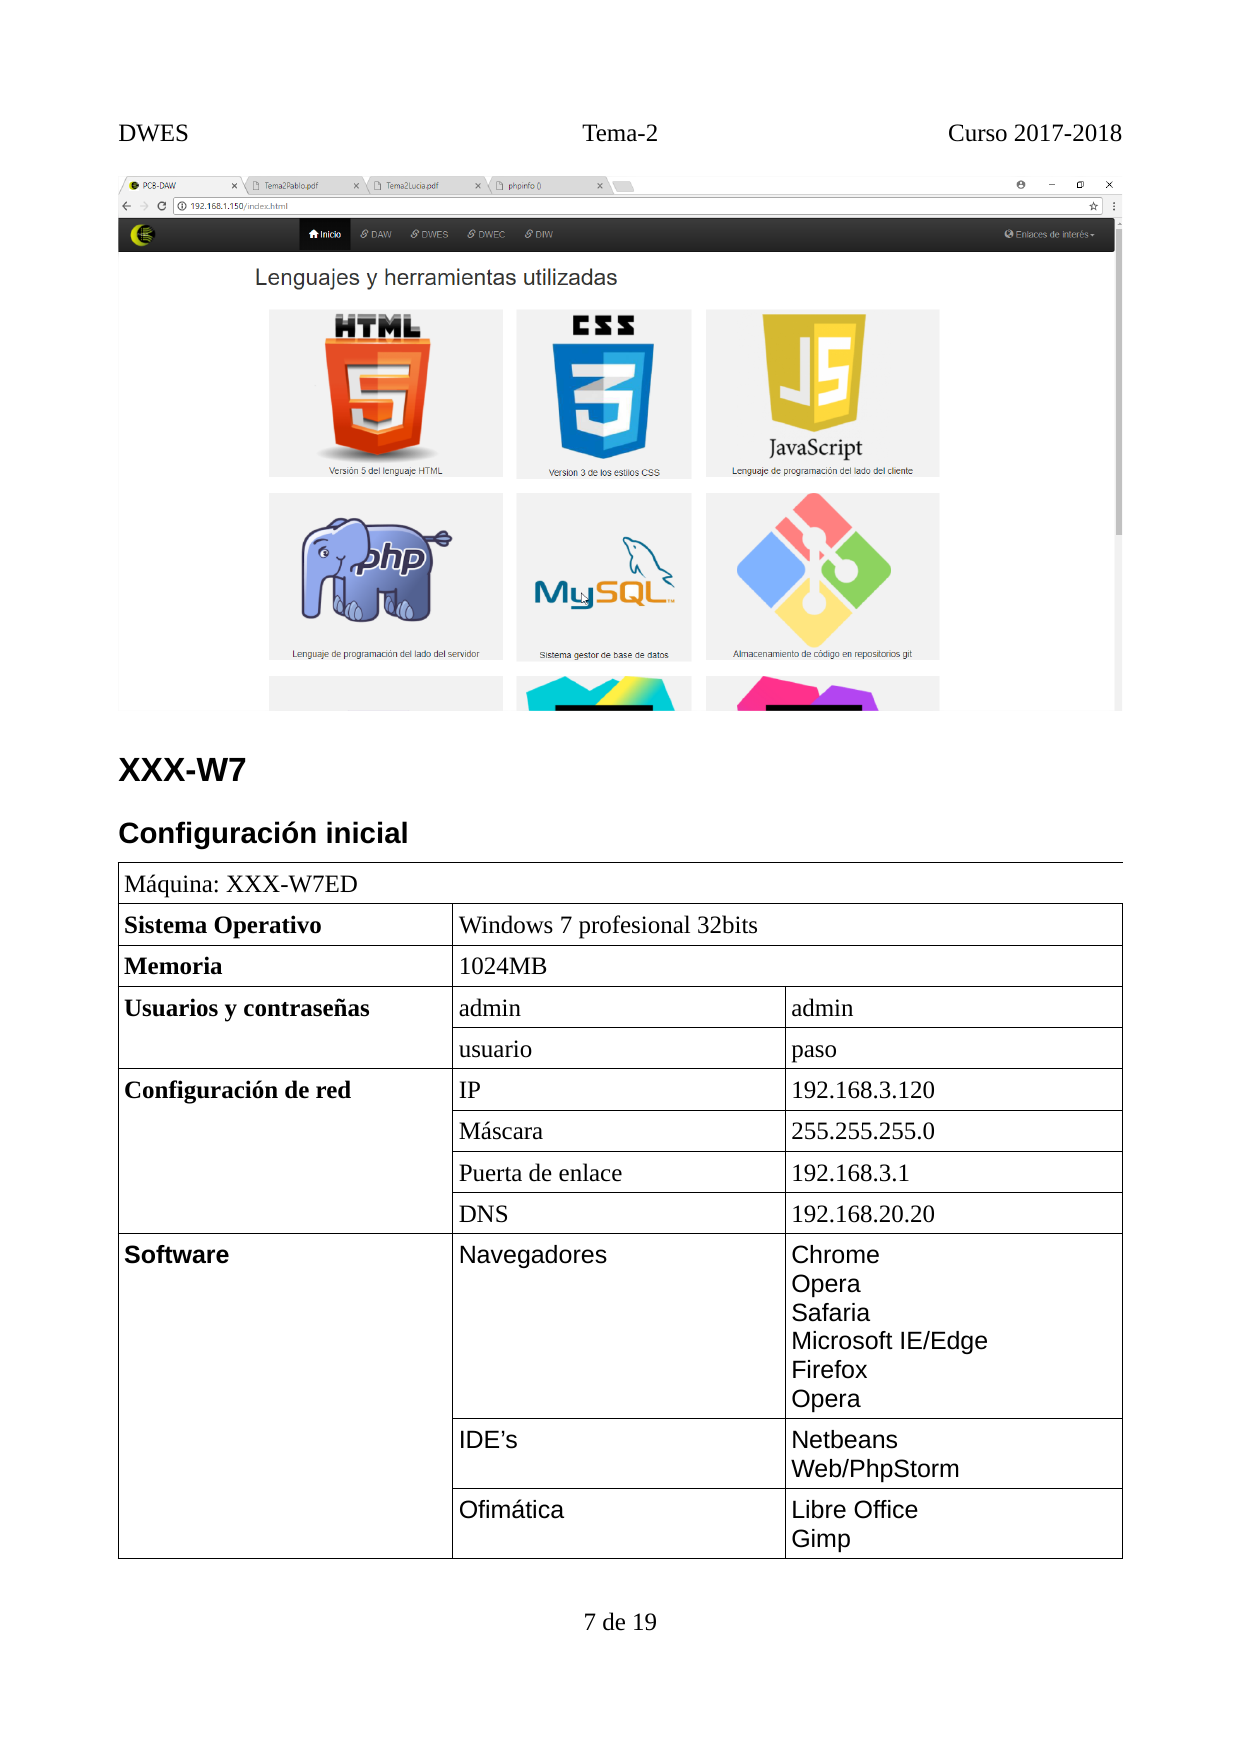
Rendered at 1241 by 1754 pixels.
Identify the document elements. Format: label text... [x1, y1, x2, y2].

table_cell admin [786, 987, 1122, 1027]
table_cell admin [453, 987, 785, 1027]
table_cell IP [453, 1069, 785, 1109]
table_cell Sistema Operativo [119, 904, 452, 944]
table_cell IDE’s [453, 1419, 785, 1488]
table_cell Usuarios y contraseñas [119, 987, 452, 1068]
table_cell Windows 7 profesional 32bits [453, 904, 1122, 944]
subtitle Configuración inicial [118, 816, 1122, 849]
table_cell Software [119, 1234, 452, 1558]
subtitle XXX-W7 [118, 750, 1122, 789]
table_cell Configuración de red [119, 1069, 452, 1233]
table_cell 255.255.255.0 [786, 1111, 1122, 1151]
table_cell Memoria [119, 946, 452, 986]
table_cell Máscara [453, 1111, 785, 1151]
table_cell Navegadores [453, 1234, 785, 1418]
table_cell 1024MB [453, 946, 1122, 986]
table_cell Netbeans Web/PhpStorm [786, 1419, 1122, 1488]
table_cell Puerta de enlace [453, 1152, 785, 1192]
table_cell Ofimática [453, 1489, 785, 1558]
table_cell paso [786, 1028, 1122, 1068]
picture [118, 176, 1123, 711]
table_cell Libre Office Gimp [786, 1489, 1122, 1558]
table_cell Chrome Opera Safaria Microsoft IE/Edge Firefox Opera [786, 1234, 1122, 1418]
table_header Máquina: XXX-W7ED [119, 863, 1123, 903]
table_cell DNS [453, 1193, 785, 1233]
table_cell 192.168.3.120 [786, 1069, 1122, 1109]
table_cell 192.168.20.20 [786, 1193, 1122, 1233]
table_cell 192.168.3.1 [786, 1152, 1122, 1192]
table_cell usuario [453, 1028, 785, 1068]
